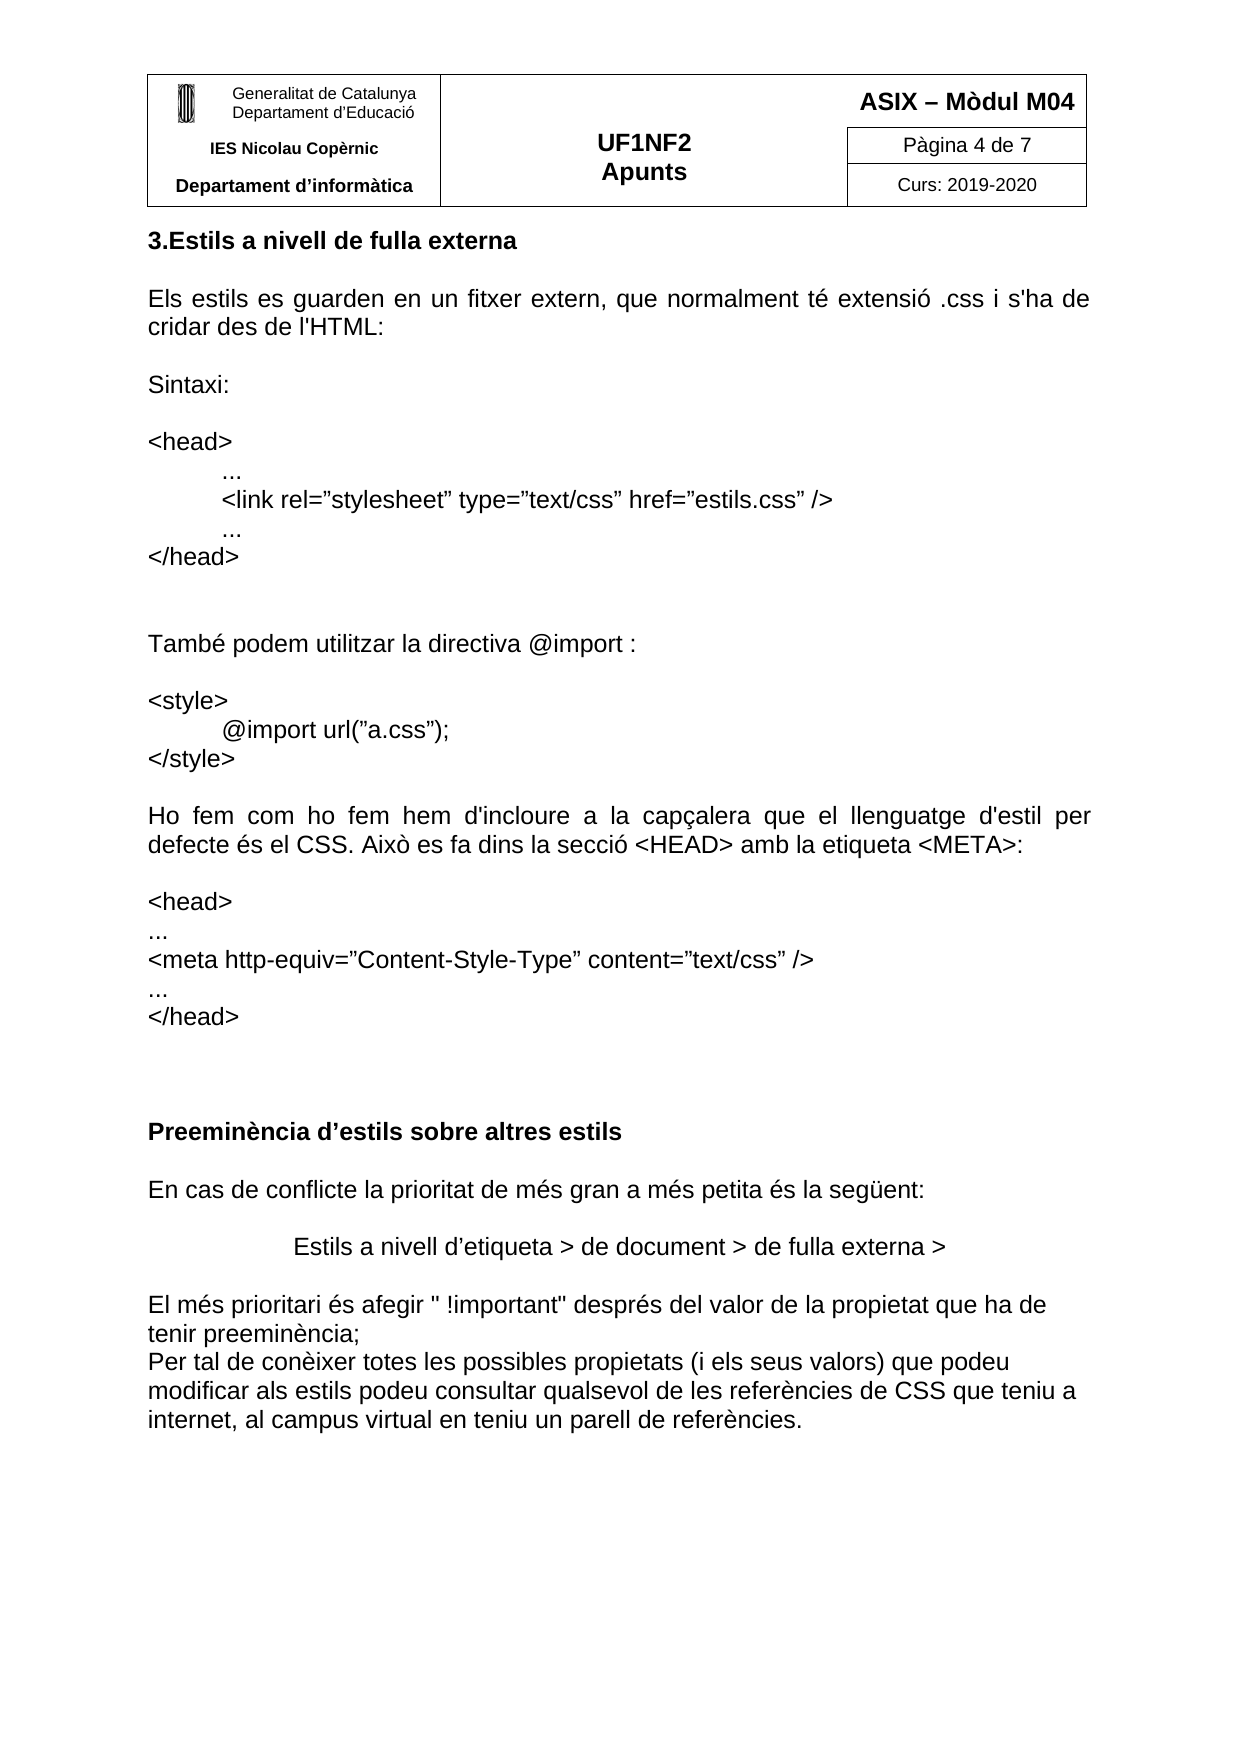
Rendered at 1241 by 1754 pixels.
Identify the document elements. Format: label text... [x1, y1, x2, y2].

text ... [148, 916, 1092, 945]
text Els estils es guarden en un fitxer extern, que normalment té extensió .css i s'ha de cridar des de l'HTML: [148, 283, 1092, 341]
text </head> [148, 1002, 1092, 1031]
text El més prioritari és afegir " !important" després del valor de la propietat que ha de tenir preeminència; [148, 1290, 1092, 1347]
text </head> [148, 542, 1092, 571]
text <style> [148, 686, 1092, 715]
text 3.Estils a nivell de fulla externa [148, 226, 1092, 255]
text També podem utilitzar la directiva @import : [148, 628, 1092, 657]
text Preeminència d’estils sobre altres estils [148, 1117, 1092, 1146]
text </style> [148, 743, 1092, 772]
text Ho fem com ho fem hem d'incloure a la capçalera que el llenguatge d'estil per defecte és el CSS. Això es fa dins la secció <HEAD> amb la etiqueta <META>: [148, 801, 1092, 858]
text ... [148, 973, 1092, 1002]
text Estils a nivell d’etiqueta > de document > de fulla externa > [148, 1232, 1092, 1261]
text ... [148, 456, 1092, 485]
text En cas de conflicte la prioritat de més gran a més petita és la següent: [148, 1175, 1092, 1203]
text <head> [148, 887, 1092, 916]
text <link rel=”stylesheet” type=”text/css” href=”estils.css” /> [148, 485, 1092, 513]
text <head> [148, 427, 1092, 456]
text @import url(”a.css”); [148, 715, 1092, 743]
text ... [148, 513, 1092, 542]
text Per tal de conèixer totes les possibles propietats (i els seus valors) que podeu modificar als estils podeu consultar qualsevol de les referències de CSS que teniu a internet, al campus virtual en teniu un parell de referències. [148, 1347, 1092, 1433]
text Sintaxi: [148, 370, 1092, 398]
text <meta http-equiv=”Content-Style-Type” content=”text/css” /> [148, 945, 1092, 973]
